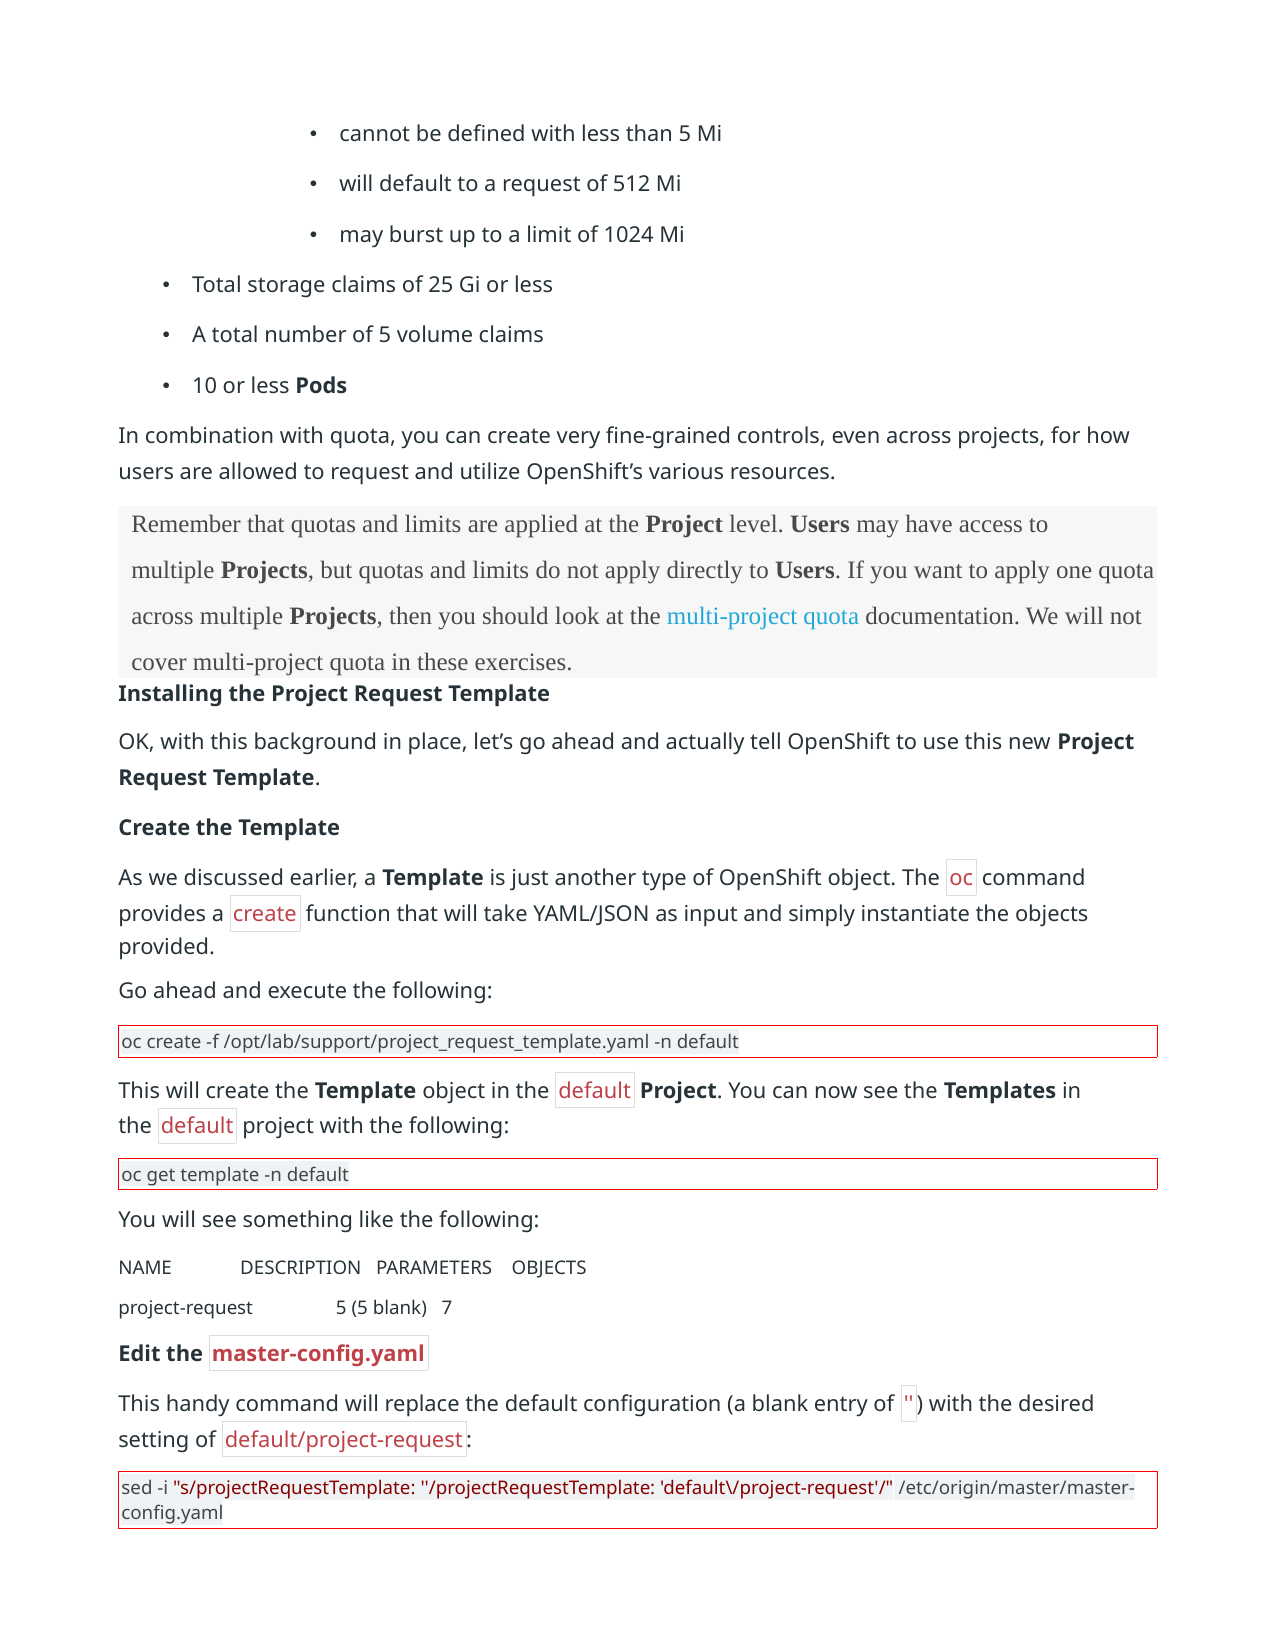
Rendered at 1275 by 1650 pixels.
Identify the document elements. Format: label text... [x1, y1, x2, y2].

text OK, with this background in place, let’s go ahead and actually tell OpenShift to use this new Project Request Template. [118, 726, 1157, 791]
list cannot be defined with less than 5 Mi [309, 118, 1157, 148]
text NAME DESCRIPTION PARAMETERS OBJECTS [118, 1254, 1157, 1280]
subtitle Edit the master-config.yaml [118, 1334, 428, 1370]
text oc get template -n default [119, 1159, 1157, 1189]
text You will see something like the following: [118, 1204, 1157, 1234]
text Go ahead and execute the following: [118, 975, 1157, 1005]
list Total storage claims of 25 Gi or less [162, 269, 1157, 299]
list 10 or less Pods [162, 370, 1157, 399]
list will default to a request of 512 Mi [309, 168, 1157, 198]
subtitle [429, 1334, 1157, 1370]
list may burst up to a limit of 1024 Mi [309, 219, 1157, 248]
subtitle Create the Template [118, 812, 1157, 842]
subtitle Installing the Project Request Template [118, 678, 1157, 708]
text oc create -f /opt/lab/support/project_request_template.yaml -n default [119, 1026, 1157, 1057]
list A total number of 5 volume claims [162, 319, 1157, 349]
text This will create the Template object in the default Project. You can now see the Templates in the default project with the following: [118, 1072, 1157, 1143]
table_header Remember that quotas and limits are applied at the Project level. Users may have access to multiple Projects, but quotas and limits do not apply directly to Users. If you want to apply one quota across multiple Projects, then you should look at the multi-project quota documentation. We will not cover multi-project quota in these exercises. [131, 506, 1157, 678]
text This handy command will replace the default configuration (a blank entry of '') with the desired setting of default/project-request: [118, 1385, 1157, 1457]
text sed -i "s/projectRequestTemplate: ''/projectRequestTemplate: 'default\/project-request'/" /etc/origin/master/master-config.yaml [119, 1472, 1157, 1528]
table_header [118, 506, 131, 678]
text project-request 5 (5 blank) 7 [118, 1294, 1157, 1320]
text As we discussed earlier, a Template is just another type of OpenShift object. The oc command provides a create function that will take YAML/JSON as input and simply instantiate the objects provided. [118, 859, 1157, 961]
text In combination with quota, you can create very fine-grained controls, even across projects, for how users are allowed to request and utilize OpenShift’s various resources. [118, 420, 1157, 486]
